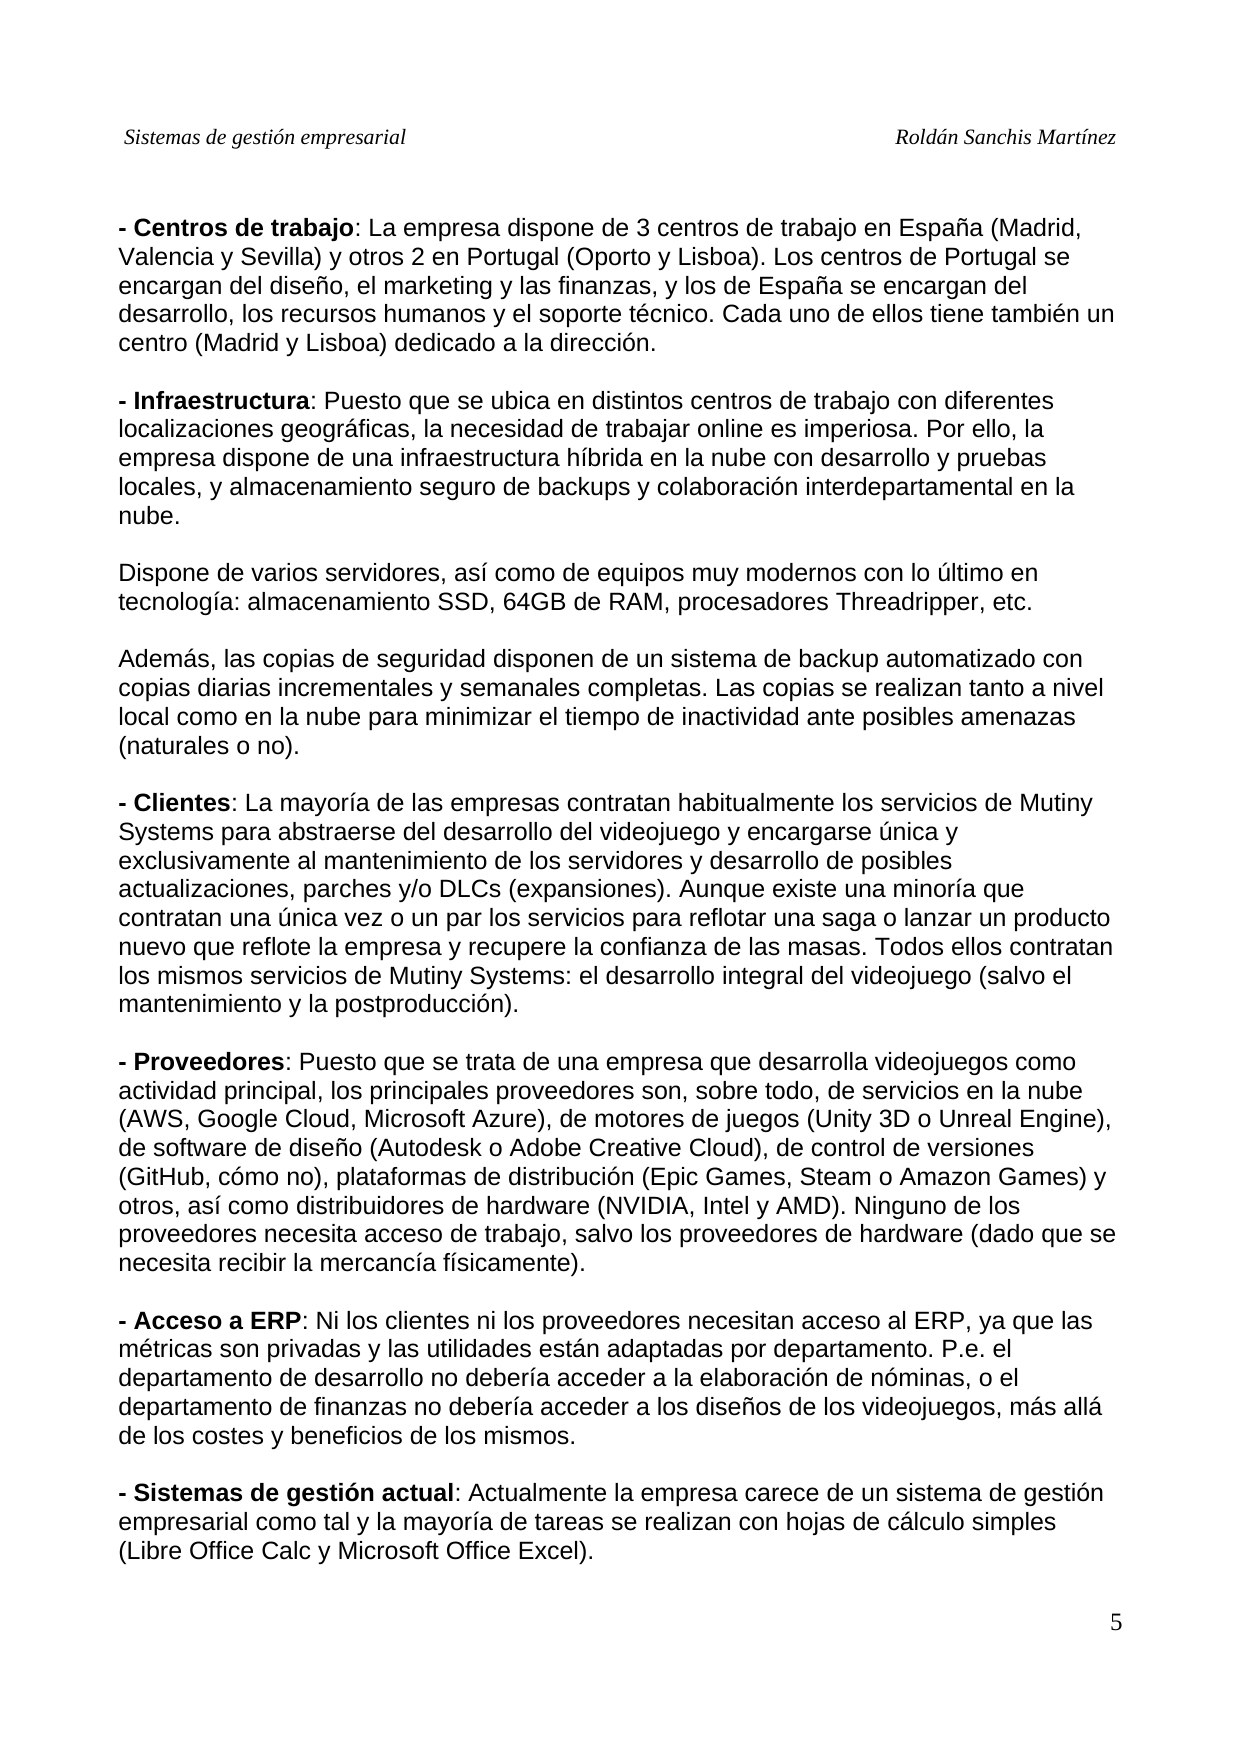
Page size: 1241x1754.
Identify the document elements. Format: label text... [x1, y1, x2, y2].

text - Sistemas de gestión actual: Actualmente la empresa carece de un sistema de gestión empresarial como tal y la mayoría de tareas se realizan con hojas de cálculo simples (Libre Office Calc y Microsoft Office Excel). [118, 1478, 1122, 1564]
text - Acceso a ERP: Ni los clientes ni los proveedores necesitan acceso al ERP, ya que las métricas son privadas y las utilidades están adaptadas por departamento. P.e. el departamento de desarrollo no debería acceder a la elaboración de nóminas, o el departamento de finanzas no debería acceder a los diseños de los videojuegos, más allá de los costes y beneficios de los mismos. [118, 1306, 1122, 1449]
text Dispone de varios servidores, así como de equipos muy modernos con lo último en tecnología: almacenamiento SSD, 64GB de RAM, procesadores Threadripper, etc. [118, 529, 1122, 616]
text - Centros de trabajo: La empresa dispone de 3 centros de trabajo en España (Madrid, Valencia y Sevilla) y otros 2 en Portugal (Oporto y Lisboa). Los centros de Portugal se encargan del diseño, el marketing y las finanzas, y los de España se encargan del desarrollo, los recursos humanos y el soporte técnico. Cada uno de ellos tiene también un centro (Madrid y Lisboa) dedicado a la dirección. [118, 213, 1122, 357]
text - Proveedores: Puesto que se trata de una empresa que desarrolla videojuegos como actividad principal, los principales proveedores son, sobre todo, de servicios en la nube (AWS, Google Cloud, Microsoft Azure), de motores de juegos (Unity 3D o Unreal Engine), de software de diseño (Autodesk o Adobe Creative Cloud), de control de versiones (GitHub, cómo no), plataformas de distribución (Epic Games, Steam o Amazon Games) y otros, así como distribuidores de hardware (NVIDIA, Intel y AMD). Ninguno de los proveedores necesita acceso de trabajo, salvo los proveedores de hardware (dado que se necesita recibir la mercancía físicamente). [118, 1047, 1122, 1277]
text - Clientes: La mayoría de las empresas contratan habitualmente los servicios de Mutiny Systems para abstraerse del desarrollo del videojuego y encargarse única y exclusivamente al mantenimiento de los servidores y desarrollo de posibles actualizaciones, parches y/o DLCs (expansiones). Aunque existe una minoría que contratan una única vez o un par los servicios para reflotar una saga o lanzar un producto nuevo que reflote la empresa y recupere la confianza de las masas. Todos ellos contratan los mismos servicios de Mutiny Systems: el desarrollo integral del videojuego (salvo el mantenimiento y la postproducción). [118, 788, 1122, 1018]
text Además, las copias de seguridad disponen de un sistema de backup automatizado con copias diarias incrementales y semanales completas. Las copias se realizan tanto a nivel local como en la nube para minimizar el tiempo de inactividad ante posibles amenazas (naturales o no). [118, 616, 1122, 759]
text - Infraestructura: Puesto que se ubica en distintos centros de trabajo con diferentes localizaciones geográficas, la necesidad de trabajar online es imperiosa. Por ello, la empresa dispone de una infraestructura híbrida en la nube con desarrollo y pruebas locales, y almacenamiento seguro de backups y colaboración interdepartamental en la nube. [118, 386, 1122, 529]
